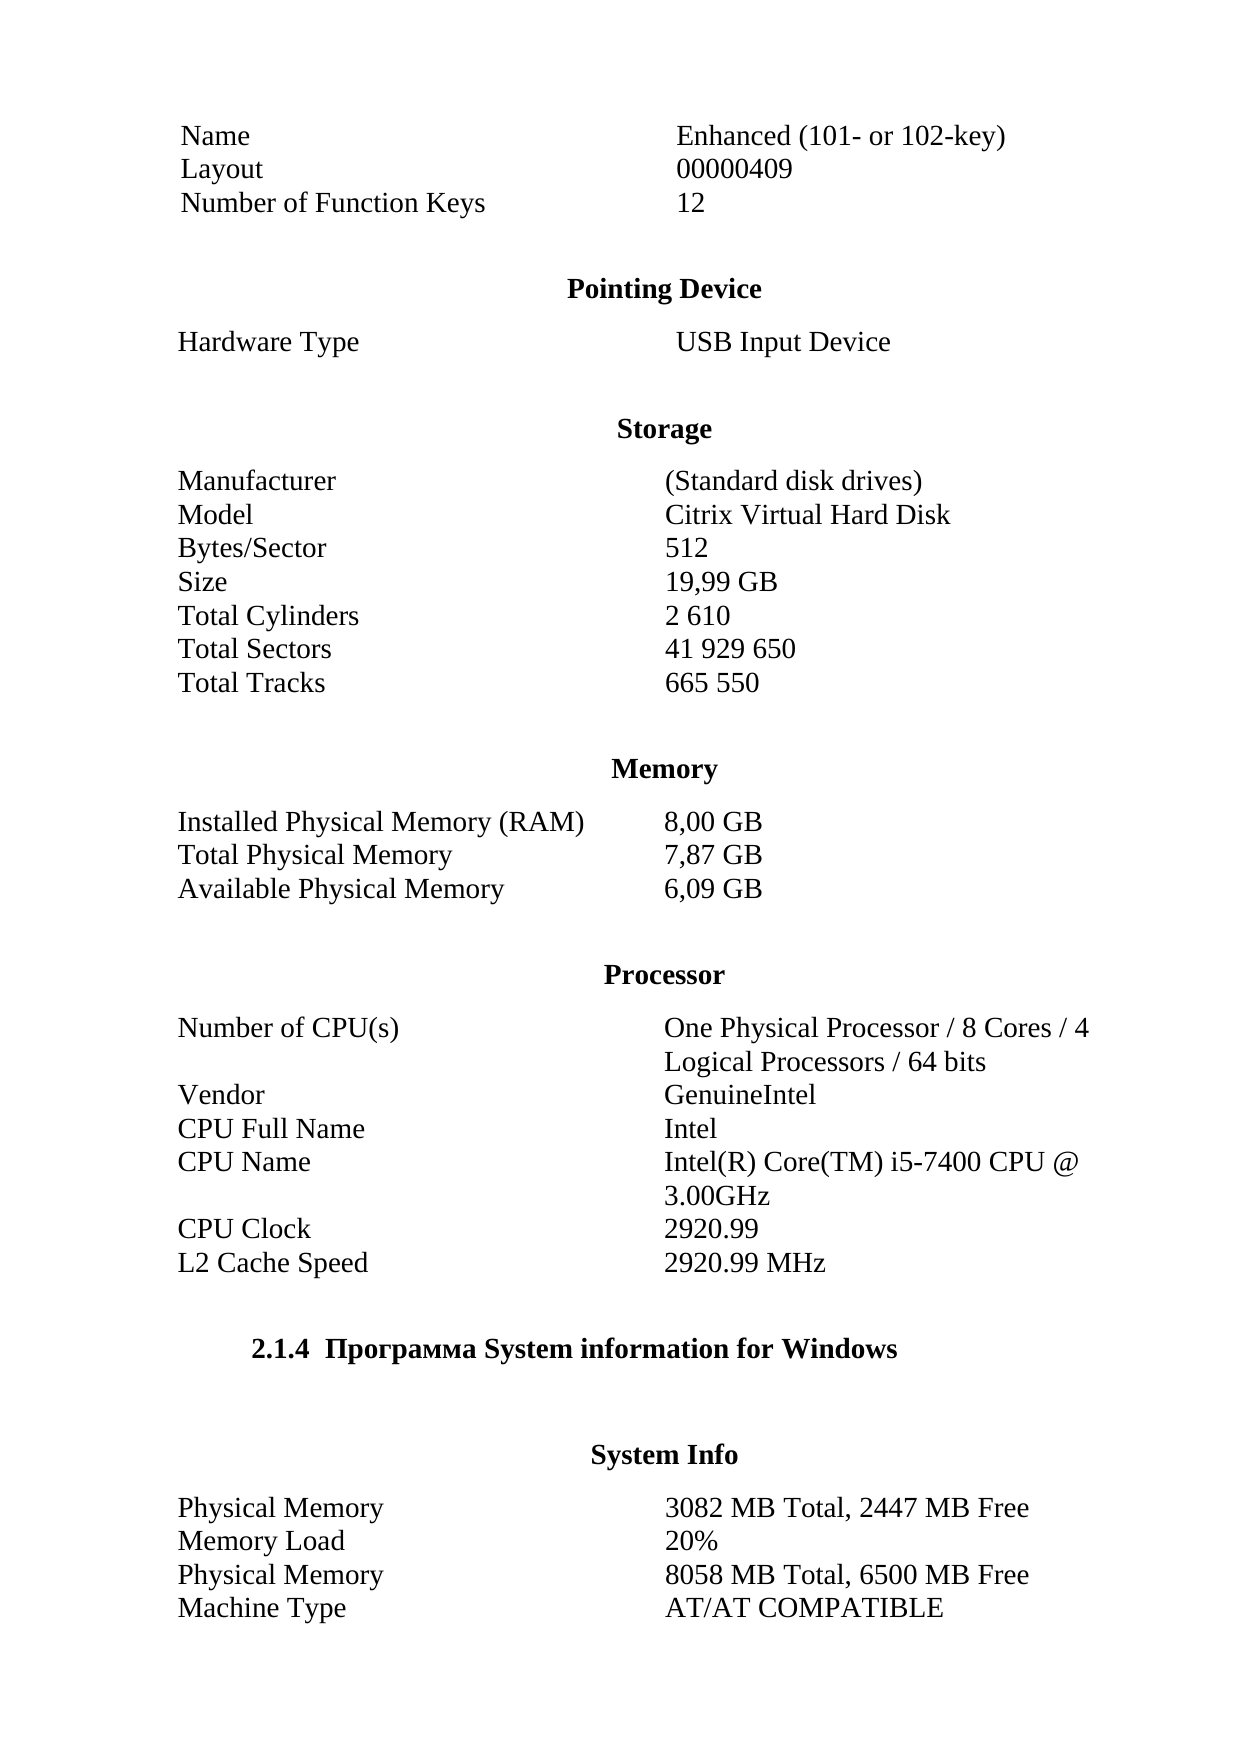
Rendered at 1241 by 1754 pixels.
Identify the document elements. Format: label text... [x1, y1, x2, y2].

table_cell 41 929 650 [654, 631, 1140, 665]
table_cell Total Tracks [166, 665, 653, 698]
table_cell CPU Clock [166, 1211, 653, 1245]
table_header Hardware Type [166, 324, 664, 358]
table_cell 512 [654, 531, 1140, 564]
table_cell 12 [665, 185, 1163, 219]
table_cell Available Physical Memory [166, 871, 653, 904]
text Pointing Device [177, 272, 1152, 305]
table_cell Total Cylinders [166, 598, 653, 631]
table_header USB Input Device [664, 324, 1163, 358]
table_header Installed Physical Memory (RAM) [166, 804, 653, 837]
table_cell Number of Function Keys [169, 185, 665, 219]
text System Info [177, 1437, 1152, 1471]
table_header (Standard disk drives) [654, 464, 1140, 497]
table_header Physical Memory [166, 1490, 653, 1523]
text Processor [177, 957, 1152, 991]
text 2.1.4 Программа System information for Windows [177, 1331, 1152, 1365]
text Storage [177, 411, 1152, 444]
table_cell 2 610 [654, 598, 1140, 631]
table_header 3082 MB Total, 2447 MB Free [654, 1490, 1140, 1523]
table_cell Vendor [166, 1077, 653, 1111]
table_cell 20% [654, 1523, 1140, 1557]
table_cell Machine Type [166, 1590, 653, 1624]
table_cell AT/AT COMPATIBLE [654, 1590, 1140, 1624]
table_cell 19,99 GB [654, 564, 1140, 598]
table_cell Citrix Virtual Hard Disk [654, 497, 1140, 531]
table_cell Physical Memory [166, 1557, 653, 1590]
table_cell 2920.99 MHz [653, 1245, 1139, 1278]
table_cell Intel [653, 1111, 1139, 1144]
table_header Manufacturer [166, 464, 653, 497]
table_cell Bytes/Sector [166, 531, 653, 564]
table_cell 8058 MB Total, 6500 MB Free [654, 1557, 1140, 1590]
table_cell CPU Name [166, 1144, 653, 1211]
table_cell 6,09 GB [653, 871, 1139, 904]
table_cell Layout [169, 152, 665, 185]
table_cell Total Sectors [166, 631, 653, 665]
table_cell 665 550 [654, 665, 1140, 698]
table_cell CPU Full Name [166, 1111, 653, 1144]
table_cell 7,87 GB [653, 838, 1139, 871]
table_cell 2920.99 [653, 1211, 1139, 1245]
table_cell GenuineIntel [653, 1077, 1139, 1111]
table_header 8,00 GB [653, 804, 1139, 837]
table_header One Physical Processor / 8 Cores / 4 Logical Processors / 64 bits [653, 1010, 1139, 1077]
table_cell Total Physical Memory [166, 838, 653, 871]
table_header Number of CPU(s) [166, 1010, 653, 1077]
table_cell Intel(R) Core(TM) i5-7400 CPU @ 3.00GHz [653, 1144, 1139, 1211]
table_cell L2 Cache Speed [166, 1245, 653, 1278]
text Memory [177, 751, 1152, 785]
table_cell 00000409 [665, 152, 1163, 185]
table_cell Size [166, 564, 653, 598]
table_cell Memory Load [166, 1523, 653, 1557]
table_header Enhanced (101- or 102-key) [665, 118, 1163, 152]
table_cell Model [166, 497, 653, 531]
table_header Name [169, 118, 665, 152]
